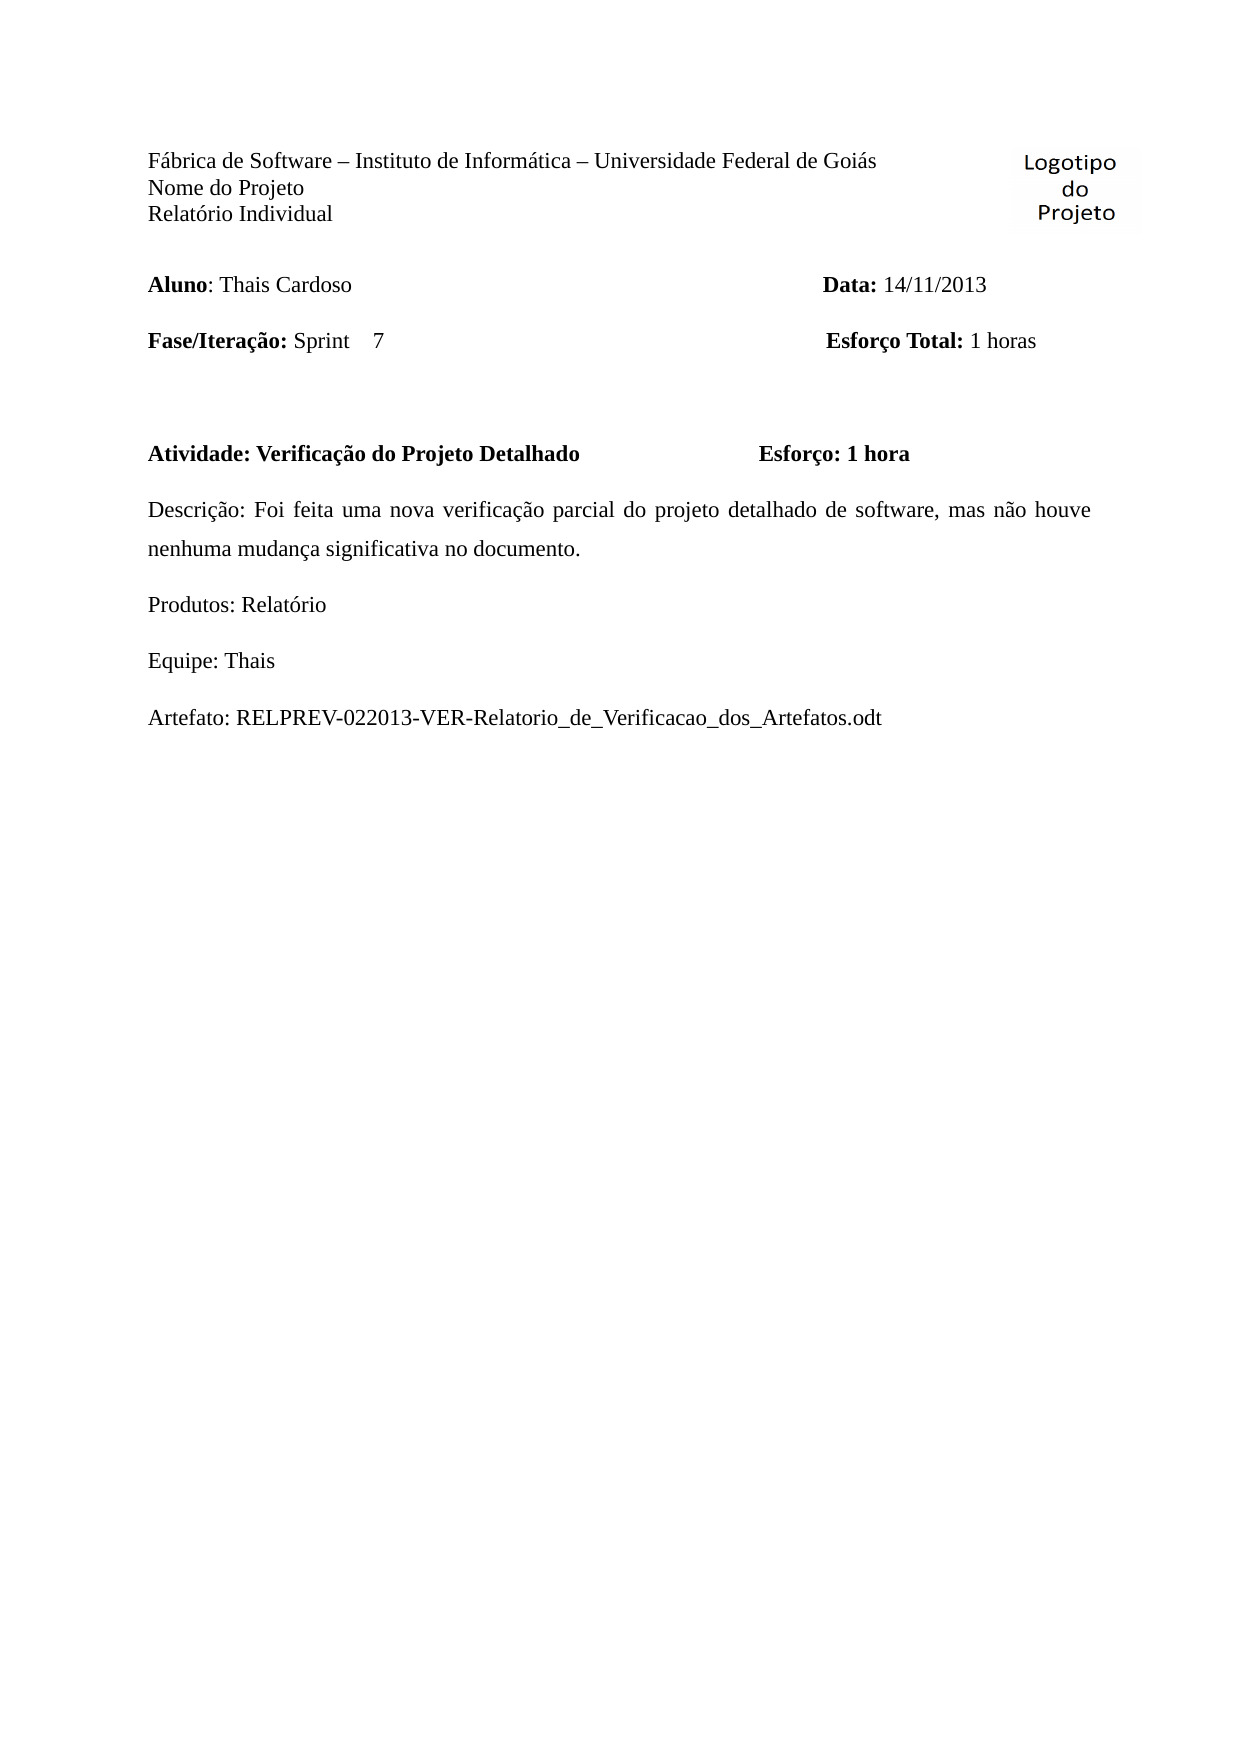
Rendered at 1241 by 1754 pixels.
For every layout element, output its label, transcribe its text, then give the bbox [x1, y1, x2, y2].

text Equipe: Thais [148, 648, 1093, 674]
text Descrição: Foi feita uma nova verificação parcial do projeto detalhado de software, mas não houve nenhuma mudança significativa no documento. [148, 496, 1093, 562]
text Artefato: RELPREV-022013-VER-Relatorio_de_Verificacao_dos_Artefatos.odt [148, 704, 1093, 730]
text Aluno: Thais Cardoso Data: 14/11/2013 [148, 271, 1093, 298]
text Fase/Iteração: Sprint 7 Esforço Total: 1 horas [148, 327, 1093, 354]
text Produtos: Relatório [148, 591, 1093, 618]
text Atividade: Verificação do Projeto Detalhado Esforço: 1 hora [148, 440, 1093, 466]
picture [1008, 147, 1142, 235]
